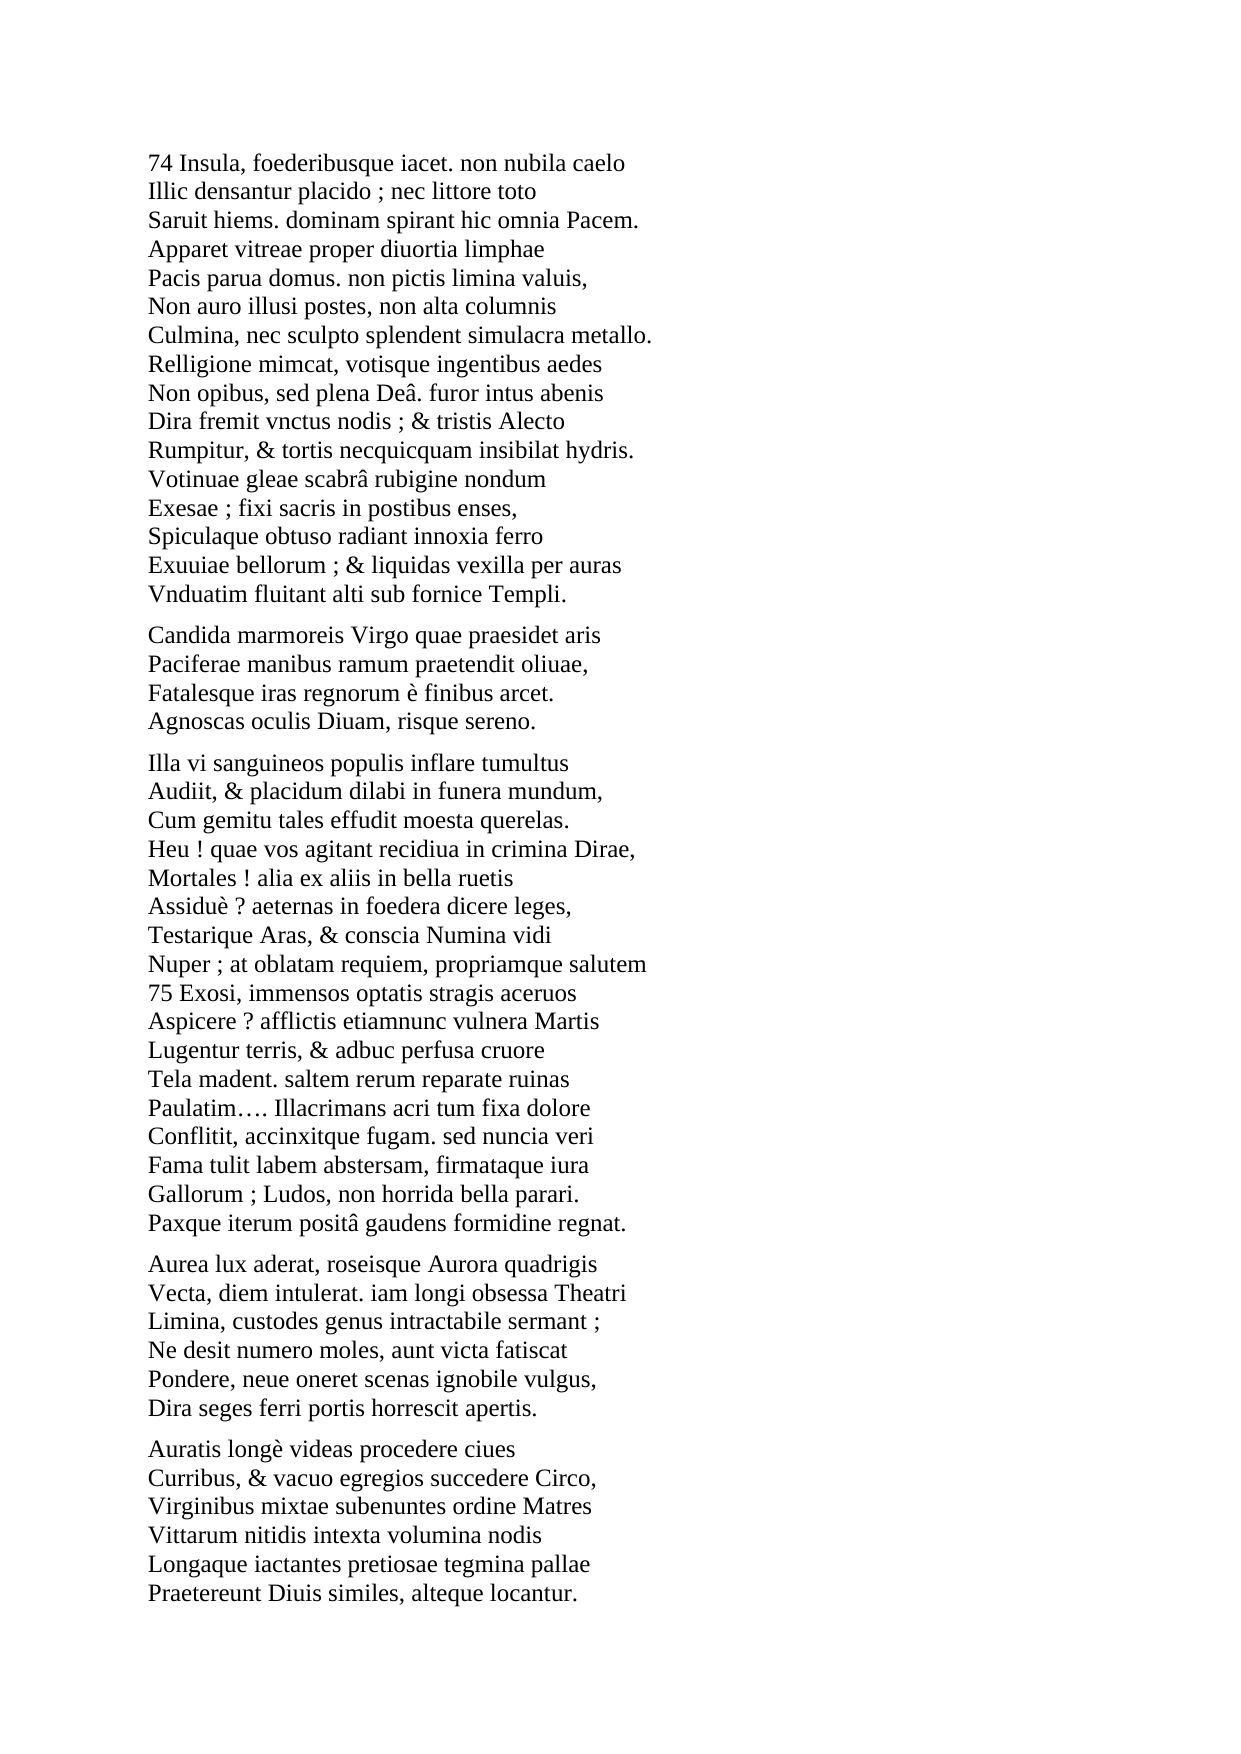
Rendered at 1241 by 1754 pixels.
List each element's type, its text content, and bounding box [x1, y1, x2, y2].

text Auratis longè videas procedere ciues Curribus, & vacuo egregios succedere Circo, Virginibus mixtae subenuntes ordine Matres Vittarum nitidis intexta volumina nodis Longaque iactantes pretiosae tegmina pallae Praetereunt Diuis similes, alteque locantur. [148, 1434, 1093, 1606]
text Aurea lux aderat, roseisque Aurora quadrigis Vecta, diem intulerat. iam longi obsessa Theatri Limina, custodes genus intractabile sermant ; Ne desit numero moles, aunt victa fatiscat Pondere, neue oneret scenas ignobile vulgus, Dira seges ferri portis horrescit apertis. [148, 1249, 1093, 1421]
text Candida marmoreis Virgo quae praesidet aris Paciferae manibus ramum praetendit oliuae, Fatalesque iras regnorum è finibus arcet. Agnoscas oculis Diuam, risque sereno. [148, 620, 1093, 735]
text Illa vi sanguineos populis inflare tumultus Audiit, & placidum dilabi in funera mundum, Cum gemitu tales effudit moesta querelas. Heu ! quae vos agitant recidiua in crimina Dirae, Mortales ! alia ex aliis in bella ruetis Assiduè ? aeternas in foedera dicere leges, Testarique Aras, & conscia Numina vidi Nuper ; at oblatam requiem, propriamque salutem 75 Exosi, immensos optatis stragis aceruos Aspicere ? afflictis etiamnunc vulnera Martis Lugentur terris, & adbuc perfusa cruore Tela madent. saltem rerum reparate ruinas Paulatim…. Illacrimans acri tum fixa dolore Conflitit, accinxitque fugam. sed nuncia veri Fama tulit labem abstersam, firmataque iura Gallorum ; Ludos, non horrida bella parari. Paxque iterum positâ gaudens formidine regnat. [148, 748, 1093, 1236]
text 74 Insula, foederibusque iacet. non nubila caelo Illic densantur placido ; nec littore toto Saruit hiems. dominam spirant hic omnia Pacem. Apparet vitreae proper diuortia limphae Pacis parua domus. non pictis limina valuis, Non auro illusi postes, non alta columnis Culmina, nec sculpto splendent simulacra metallo. Relligione mimcat, votisque ingentibus aedes Non opibus, sed plena Deâ. furor intus abenis Dira fremit vnctus nodis ; & tristis Alecto Rumpitur, & tortis necquicquam insibilat hydris. Votinuae gleae scabrâ rubigine nondum Exesae ; fixi sacris in postibus enses, Spiculaque obtuso radiant innoxia ferro Exuuiae bellorum ; & liquidas vexilla per auras Vnduatim fluitant alti sub fornice Templi. [148, 148, 1093, 608]
